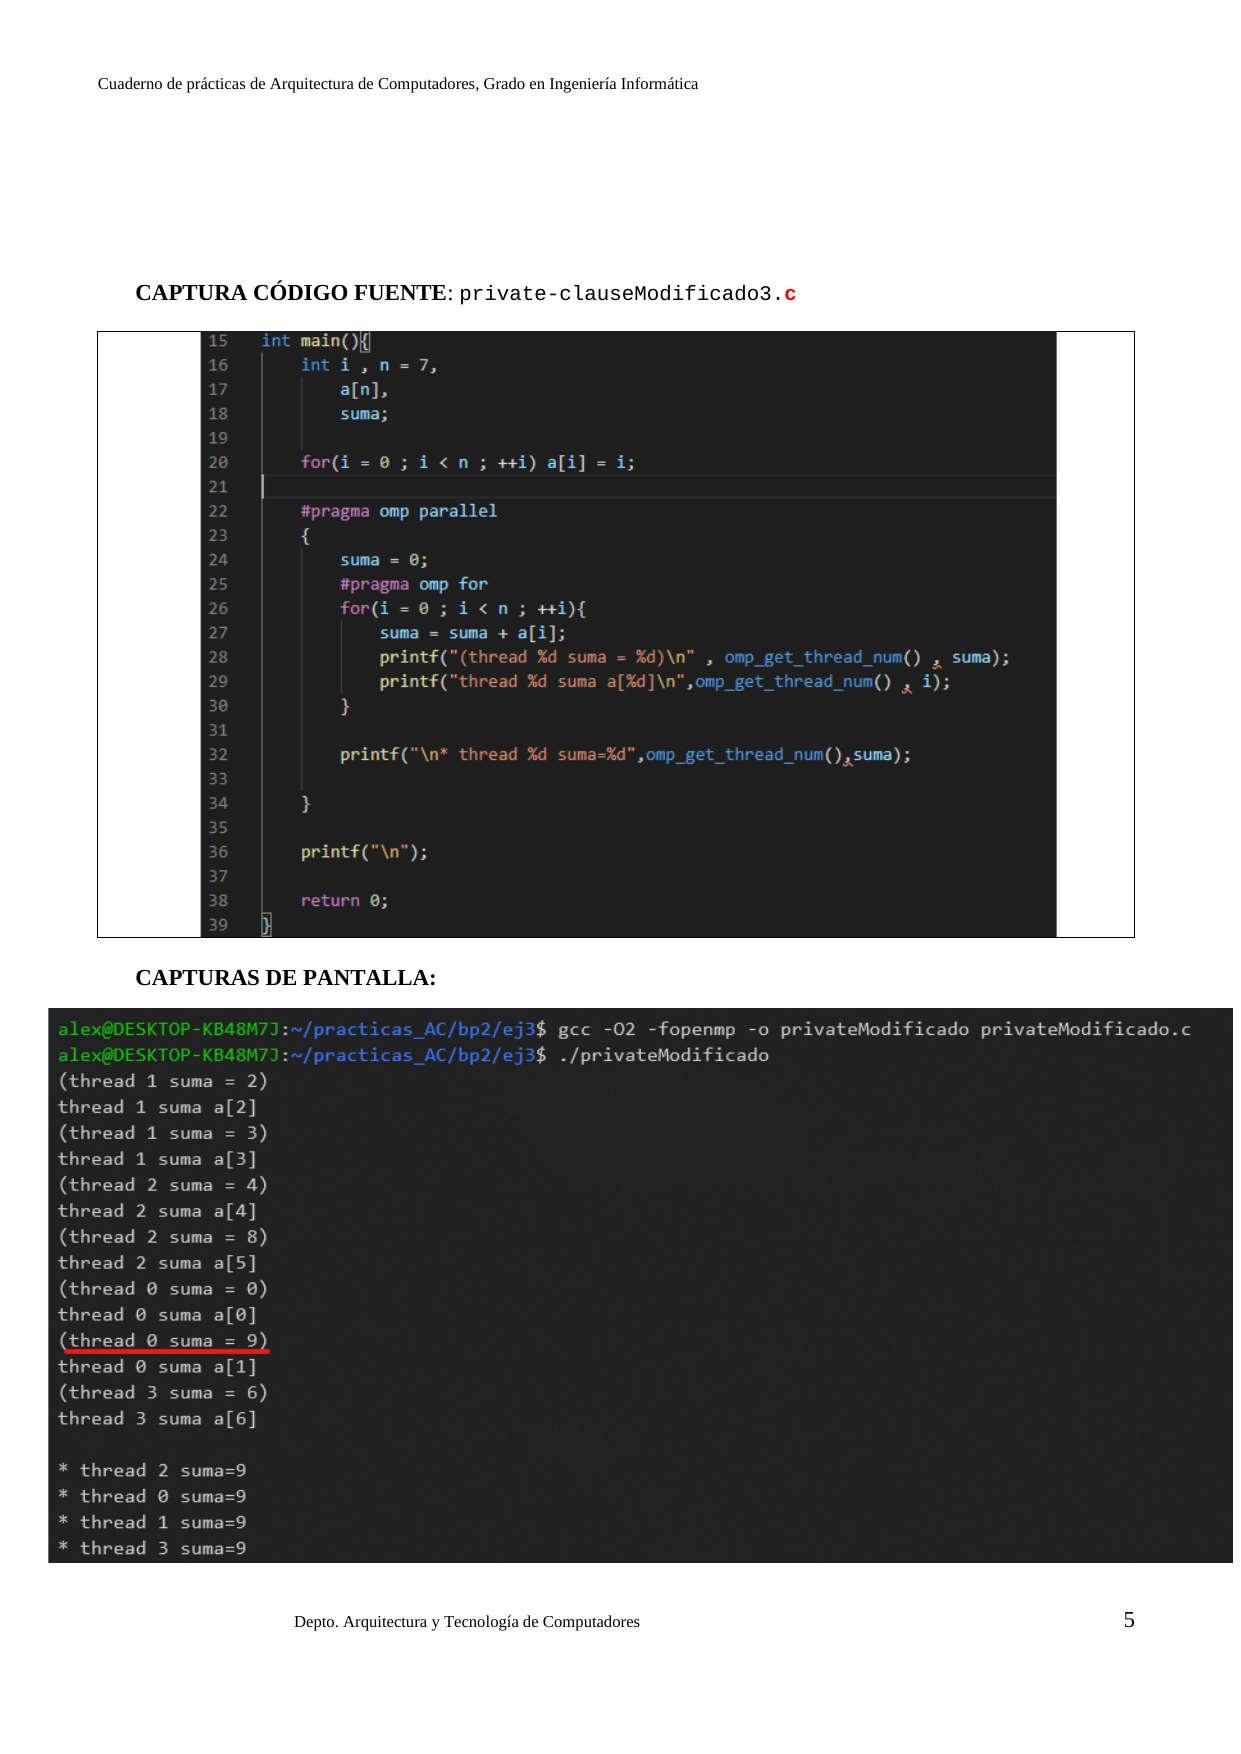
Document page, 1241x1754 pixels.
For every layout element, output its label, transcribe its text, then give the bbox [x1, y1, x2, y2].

table_header [98, 332, 200, 937]
text CAPTURA CÓDIGO FUENTE: private-clauseModificado3.c [135, 279, 1135, 307]
text CAPTURAS DE PANTALLA: [135, 964, 1135, 991]
picture [48, 1008, 1233, 1563]
picture [200, 331, 1057, 937]
table_header [1057, 332, 1134, 937]
